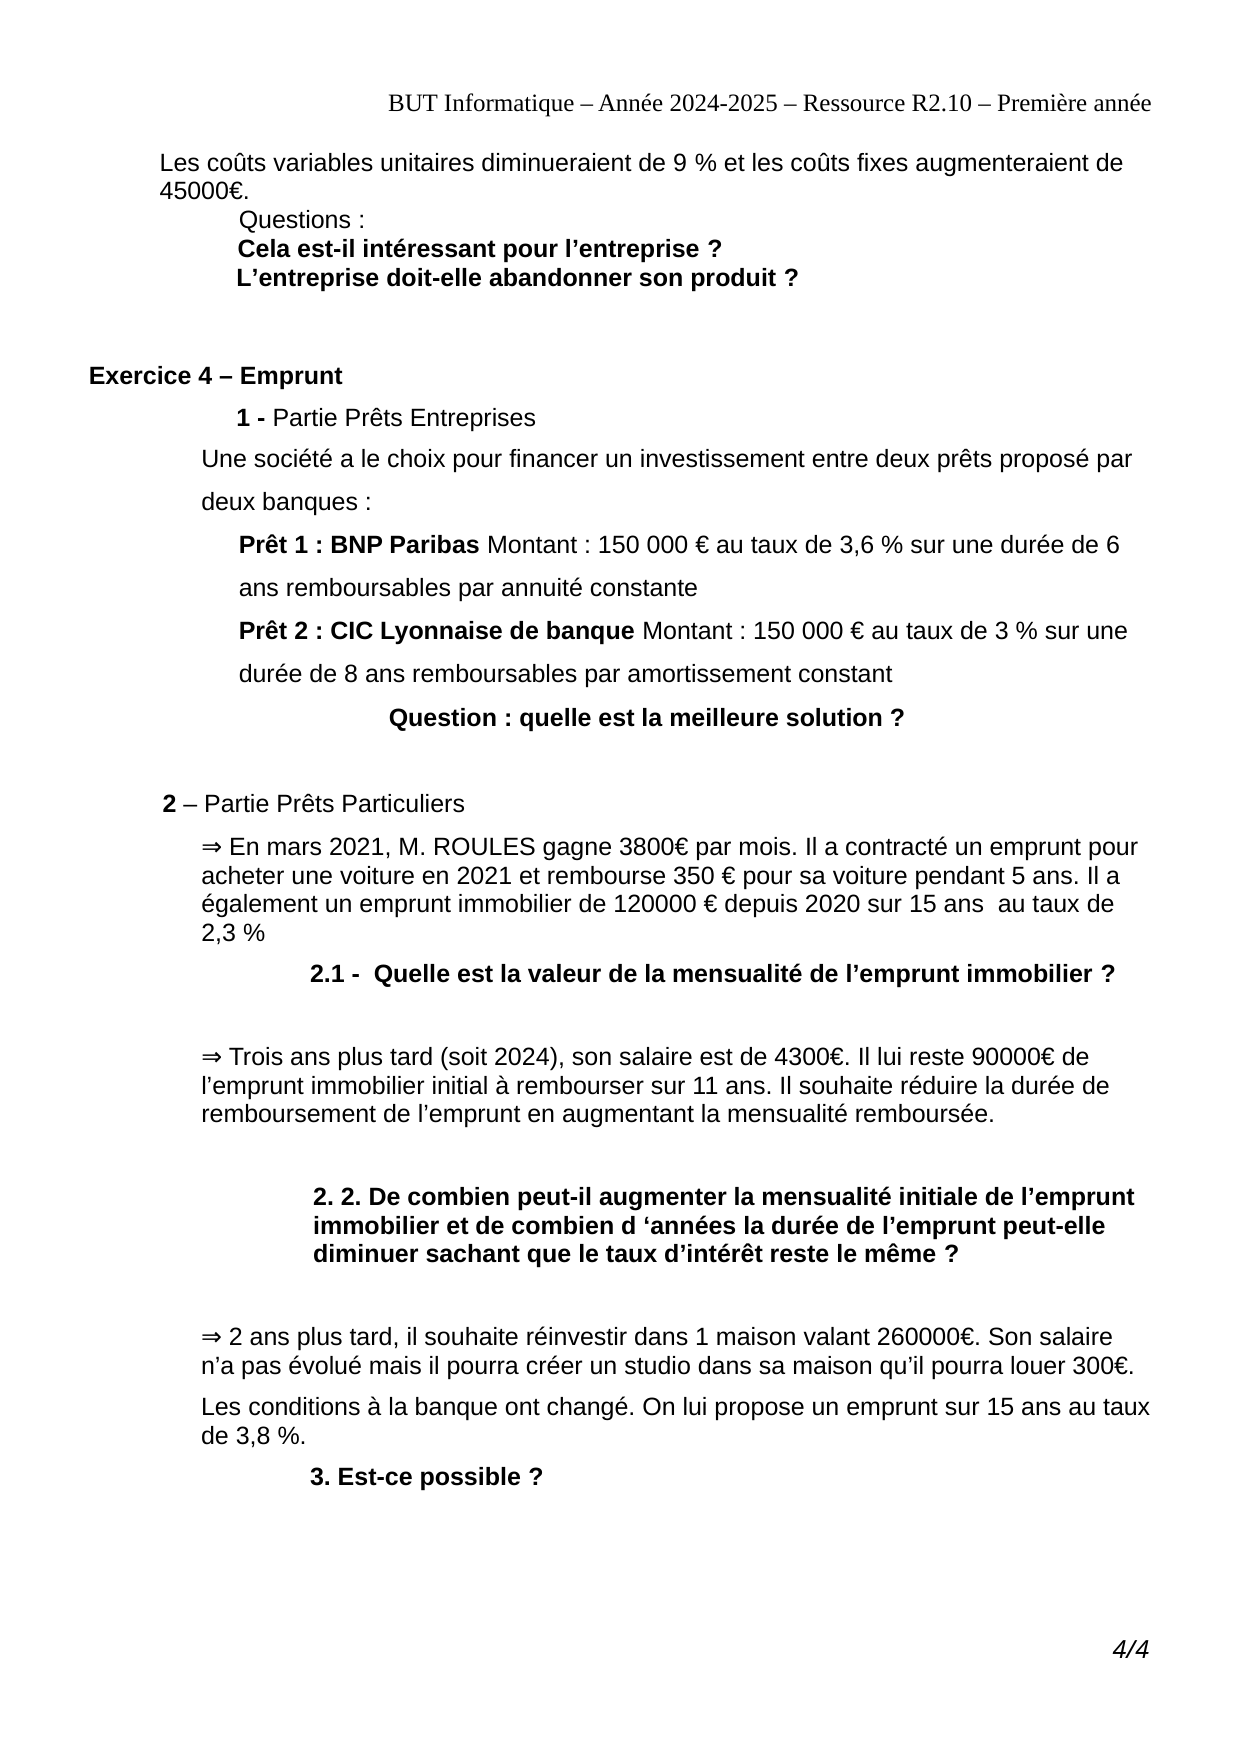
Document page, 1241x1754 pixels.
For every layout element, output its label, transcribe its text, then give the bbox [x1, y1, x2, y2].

list ⇒ Trois ans plus tard (soit 2024), son salaire est de 4300€. Il lui reste 90000€ de l’emprunt immobilier initial à rembourser sur 11 ans. Il souhaite réduire la durée de remboursement de l’emprunt en augmentant la mensualité remboursée. [163, 1042, 1152, 1128]
text ⇒ 2 ans plus tard, il souhaite réinvestir dans 1 maison valant 260000€. Son salaire n’a pas évolué mais il pourra créer un studio dans sa maison qu’il pourra louer 300€. [201, 1322, 1152, 1379]
list Prêt 2 : CIC Lyonnaise de banque Montant : 150 000 € au taux de 3 % sur une durée de 8 ans remboursables par amortissement constant [201, 616, 1152, 688]
list Prêt 1 : BNP Paribas Montant : 150 000 € au taux de 3,6 % sur une durée de 6 ans remboursables par annuité constante [201, 530, 1152, 602]
text Les coûts variables unitaires diminueraient de 9 % et les coûts fixes augmenteraient de 45000€. [159, 147, 1152, 205]
text 1 - Partie Prêts Entreprises [88, 402, 1152, 431]
text 2 – Partie Prêts Particuliers [88, 789, 1152, 817]
text 2.1 - Quelle est la valeur de la mensualité de l’emprunt immobilier ? [310, 959, 1152, 988]
list 2. 2. De combien peut-il augmenter la mensualité initiale de l’emprunt immobilier et de combien d ‘années la durée de l’emprunt peut-elle diminuer sachant que le taux d’intérêt reste le même ? [277, 1182, 1152, 1268]
list Cela est-il intéressant pour l’entreprise ? [230, 234, 1152, 262]
list Une société a le choix pour financer un investissement entre deux prêts proposé par deux banques : [163, 444, 1152, 516]
text Exercice 4 – Emprunt [88, 361, 1152, 390]
text Questions : [238, 205, 1152, 234]
text 3. Est-ce possible ? [310, 1462, 1152, 1491]
text Les conditions à la banque ont changé. On lui propose un emprunt sur 15 ans au taux de 3,8 %. [201, 1392, 1152, 1449]
list ⇒ En mars 2021, M. ROULES gagne 3800€ par mois. Il a contracté un emprunt pour acheter une voiture en 2021 et rembourse 350 € pour sa voiture pendant 5 ans. Il a également un emprunt immobilier de 120000 € depuis 2020 sur 15 ans au taux de 2,3 % [163, 832, 1152, 947]
list L’entreprise doit-elle abandonner son produit ? [236, 262, 1152, 291]
list Question : quelle est la meilleure solution ? [351, 702, 1152, 731]
